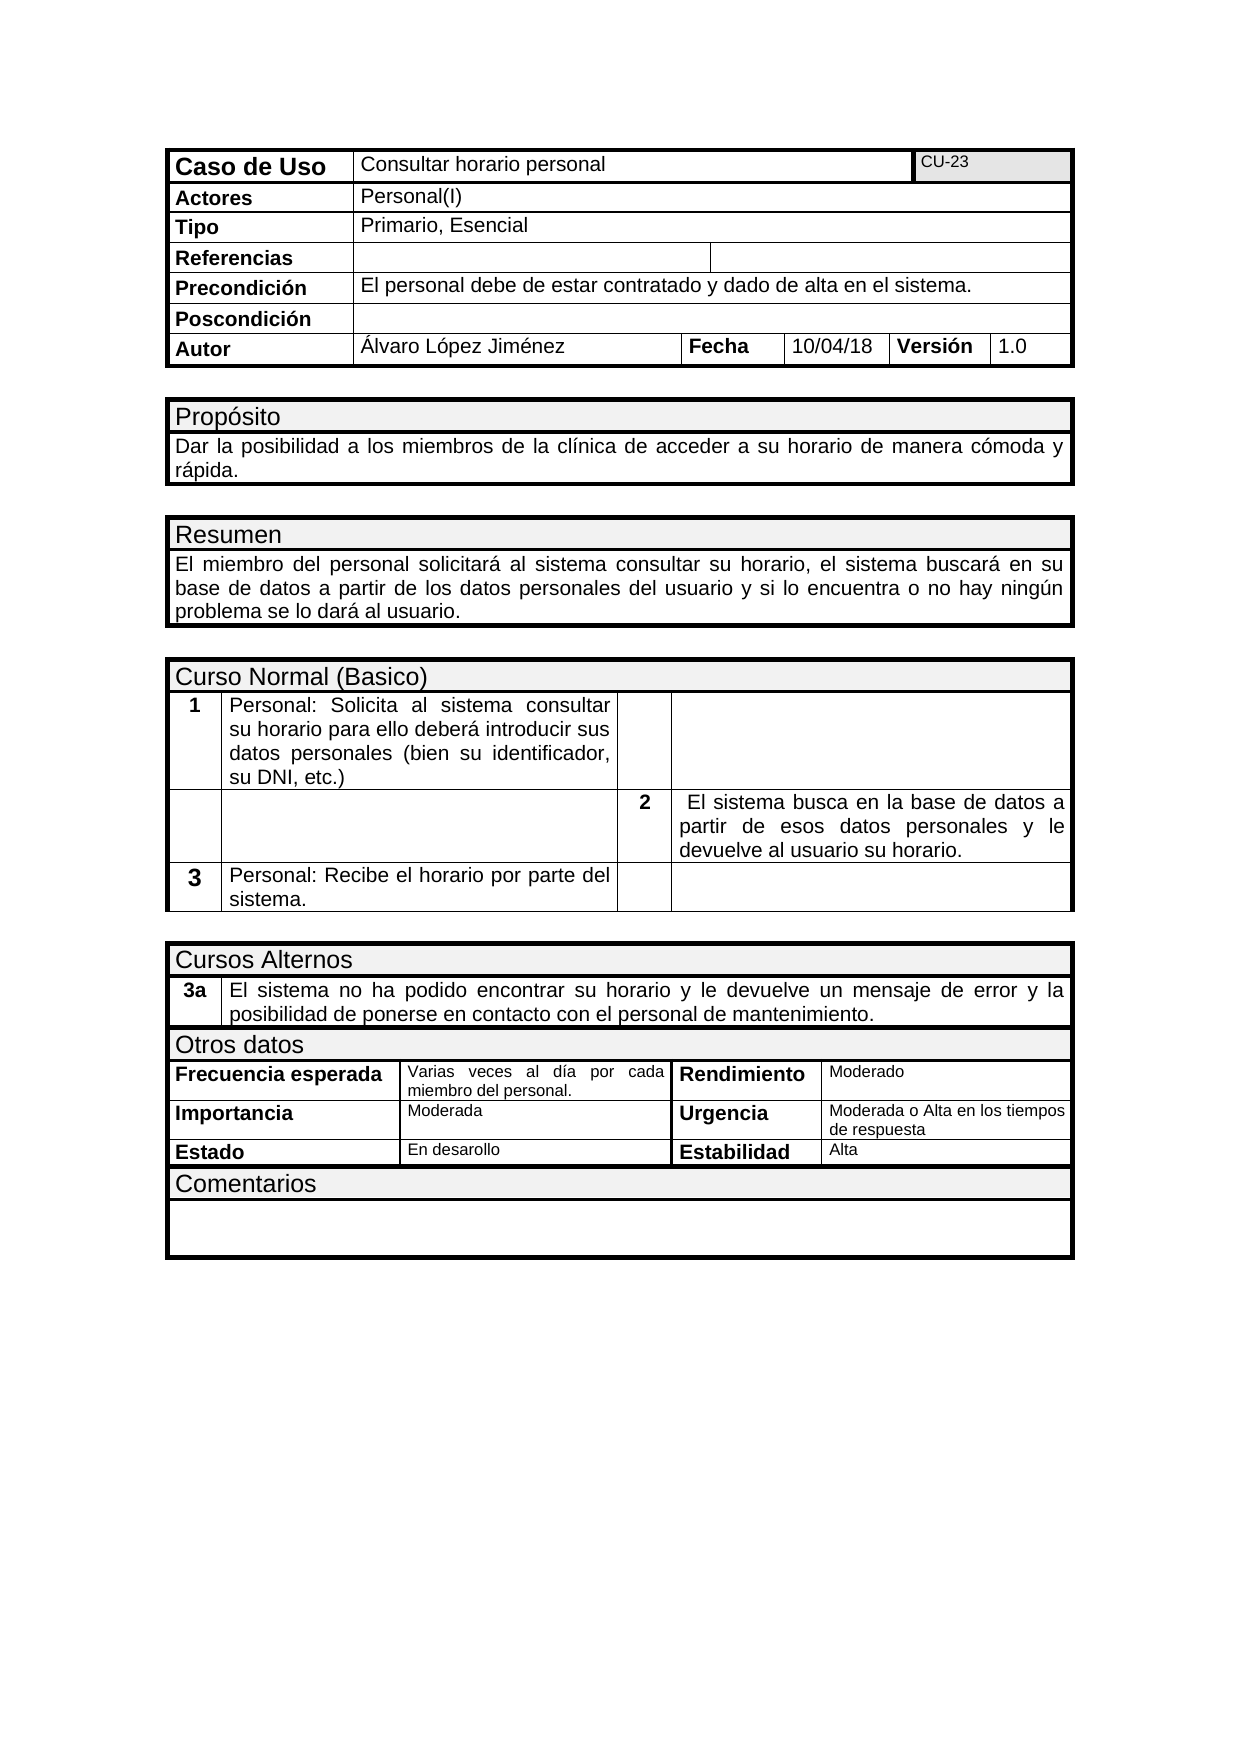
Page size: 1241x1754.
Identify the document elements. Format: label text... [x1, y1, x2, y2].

table_cell [618, 863, 671, 911]
table_cell Primario, Esencial [354, 213, 1070, 242]
table_cell Urgencia [673, 1101, 821, 1139]
table_cell [170, 1201, 1070, 1255]
table_cell [618, 693, 671, 789]
table_cell Estabilidad [673, 1140, 821, 1164]
table_cell Frecuencia esperada [170, 1062, 399, 1100]
table_cell Versión [890, 334, 990, 363]
table_cell 10/04/18 [785, 334, 889, 363]
table_cell 3a [170, 978, 221, 1025]
table_cell Fecha [682, 334, 784, 363]
table_cell [222, 790, 617, 862]
table_cell El miembro del personal solicitará al sistema consultar su horario, el sistema buscará en su base de datos a partir de los datos personales del usuario y si lo encuentra o no hay ningún problema se lo dará al usuario. [170, 551, 1070, 623]
table_cell Rendimiento [673, 1062, 821, 1100]
table_header Caso de Uso [170, 152, 353, 181]
table_cell [711, 243, 1070, 272]
table_cell Álvaro López Jiménez [354, 334, 681, 363]
table_cell Otros datos [170, 1030, 1070, 1059]
table_header Consultar horario personal [354, 152, 911, 181]
table_cell 1 [170, 693, 221, 789]
table_cell Personal(I) [354, 184, 1070, 211]
table_header Propósito [170, 402, 1070, 430]
table_cell Autor [170, 334, 353, 363]
table_cell [672, 693, 1070, 789]
table_header CU-23 [916, 152, 1070, 181]
table_header Curso Normal (Basico) [170, 662, 1070, 690]
table_cell Actores [170, 184, 353, 211]
table_cell Precondición [170, 273, 353, 303]
table_cell 3 [170, 863, 221, 911]
table_cell Importancia [170, 1101, 399, 1139]
table_cell Varias veces al día por cada miembro del personal. [401, 1062, 670, 1100]
table_cell Moderado [822, 1062, 1070, 1100]
table_cell Alta [822, 1140, 1070, 1164]
table_cell Personal: Solicita al sistema consultar su horario para ello deberá introducir sus datos personales (bien su identificador, su DNI, etc.) [222, 693, 617, 789]
table_cell Estado [170, 1140, 399, 1164]
table_cell En desarollo [401, 1140, 670, 1164]
table_cell Poscondición [170, 304, 353, 333]
table_cell Moderada o Alta en los tiempos de respuesta [822, 1101, 1070, 1139]
table_header Resumen [170, 520, 1070, 548]
table_cell [170, 790, 221, 862]
table_cell [672, 863, 1070, 911]
table_cell Referencias [170, 243, 353, 272]
table_cell Personal: Recibe el horario por parte del sistema. [222, 863, 617, 911]
table_cell Dar la posibilidad a los miembros de la clínica de acceder a su horario de manera cómoda y rápida. [170, 434, 1070, 481]
table_cell Comentarios [170, 1169, 1070, 1197]
table_cell [354, 304, 1070, 333]
table_cell Moderada [401, 1101, 670, 1139]
table_cell 2 [618, 790, 671, 862]
table_cell [354, 243, 710, 272]
table_header Cursos Alternos [170, 946, 1070, 974]
table_cell El personal debe de estar contratado y dado de alta en el sistema. [354, 273, 1070, 303]
table_cell El sistema no ha podido encontrar su horario y le devuelve un mensaje de error y la posibilidad de ponerse en contacto con el personal de mantenimiento. [222, 978, 1070, 1025]
table_cell 1.0 [991, 334, 1070, 363]
table_cell El sistema busca en la base de datos a partir de esos datos personales y le devuelve al usuario su horario. [672, 790, 1070, 862]
table_cell Tipo [170, 213, 353, 242]
